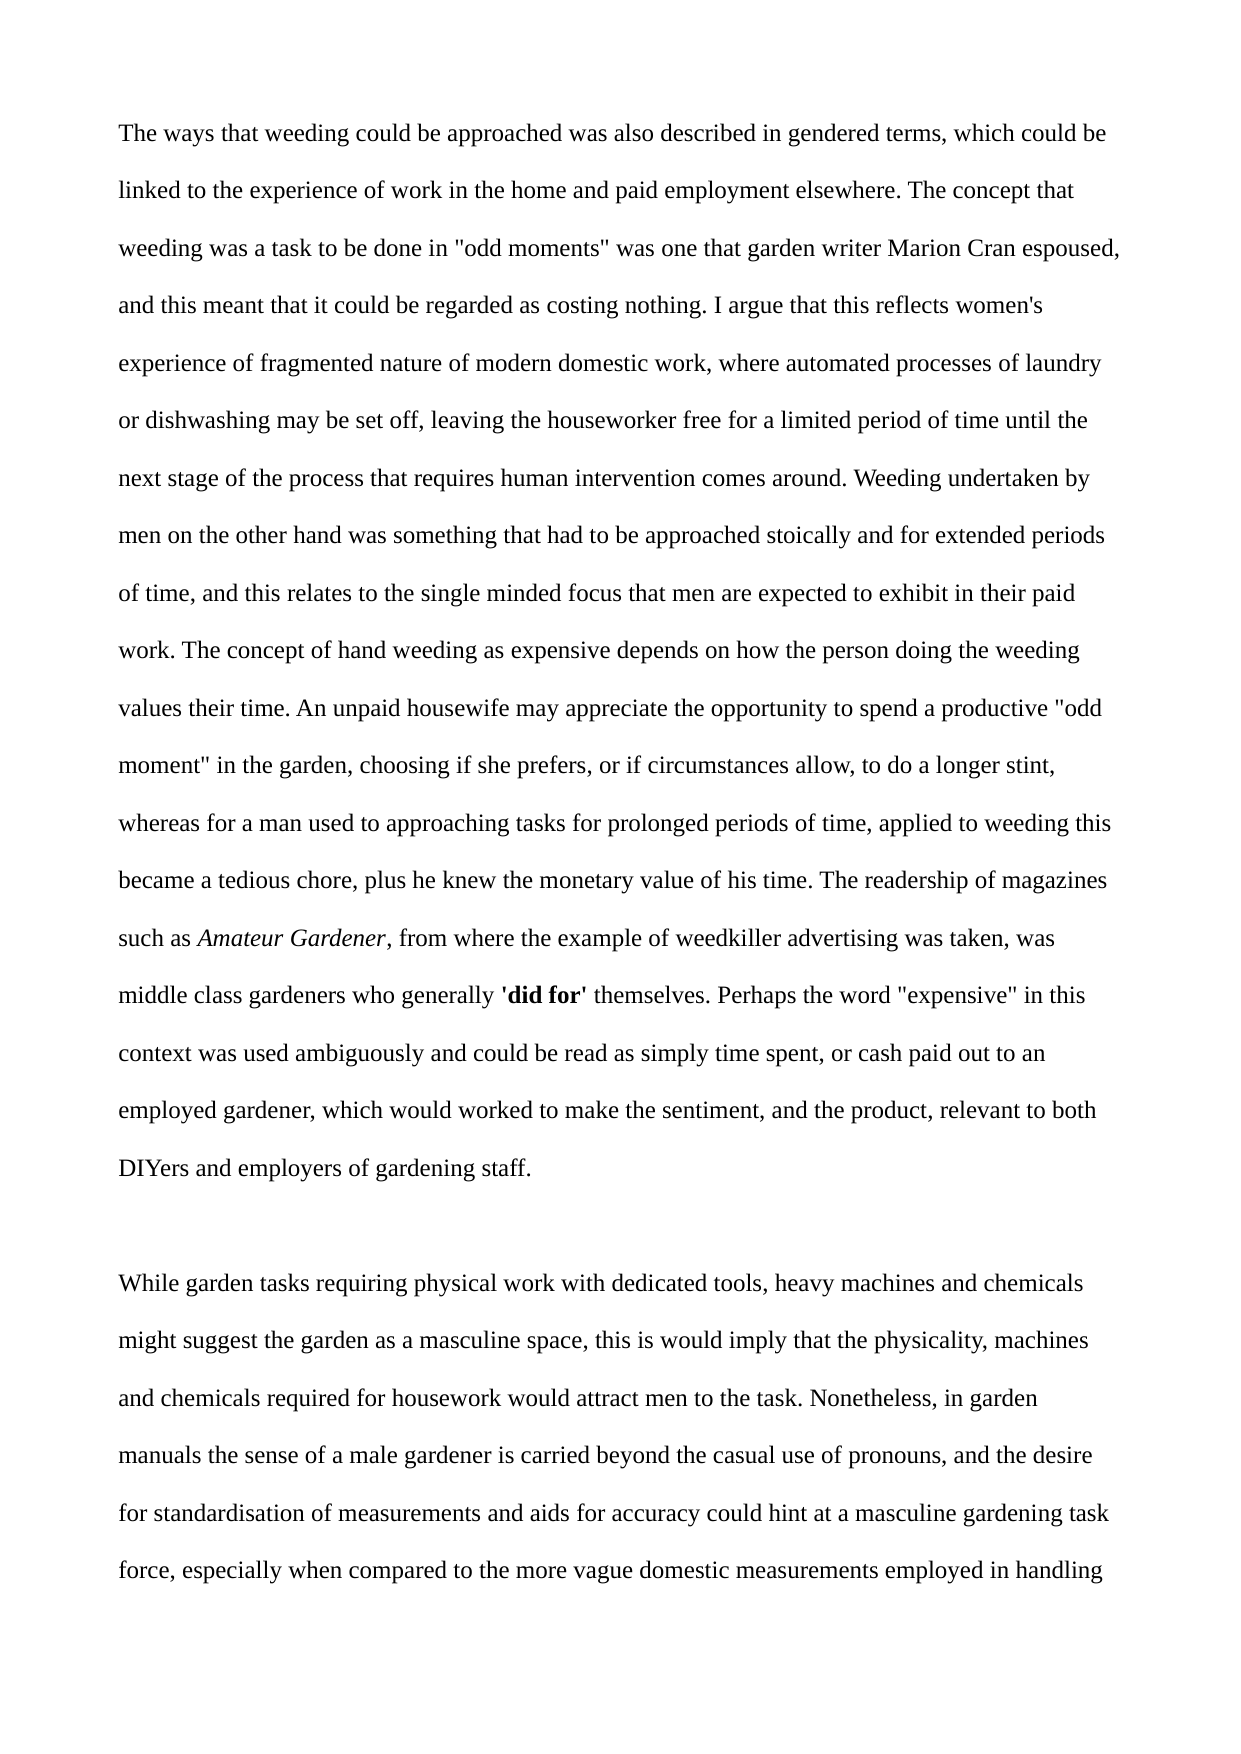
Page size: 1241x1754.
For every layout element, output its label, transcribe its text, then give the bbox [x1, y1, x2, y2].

text While garden tasks requiring physical work with dedicated tools, heavy machines and chemicals might suggest the garden as a masculine space, this is would imply that the physicality, machines and chemicals required for housework would attract men to the task. Nonetheless, in garden manuals the sense of a male gardener is carried beyond the casual use of pronouns, and the desire for standardisation of measurements and aids for accuracy could hint at a masculine gardening task force, especially when compared to the more vague domestic measurements employed in handling [118, 1268, 1122, 1584]
text The ways that weeding could be approached was also described in gendered terms, which could be linked to the experience of work in the home and paid employment elsewhere. The concept that weeding was a task to be done in "odd moments" was one that garden writer Marion Cran espoused, and this meant that it could be regarded as costing nothing. I argue that this reflects women's experience of fragmented nature of modern domestic work, where automated processes of laundry or dishwashing may be set off, leaving the houseworker free for a limited period of time until the next stage of the process that requires human intervention comes around. Weeding undertaken by men on the other hand was something that had to be approached stoically and for extended periods of time, and this relates to the single minded focus that men are expected to exhibit in their paid work. The concept of hand weeding as expensive depends on how the person doing the weeding values their time. An unpaid housewife may appreciate the opportunity to spend a productive "odd moment" in the garden, choosing if she prefers, or if circumstances allow, to do a longer stint, whereas for a man used to approaching tasks for prolonged periods of time, applied to weeding this became a tedious chore, plus he knew the monetary value of his time. The readership of magazines such as Amateur Gardener, from where the example of weedkiller advertising was taken, was middle class gardeners who generally 'did for' themselves. Perhaps the word "expensive" in this context was used ambiguously and could be read as simply time spent, or cash paid out to an employed gardener, which would worked to make the sentiment, and the product, relevant to both DIYers and employers of gardening staff. [118, 118, 1122, 1182]
